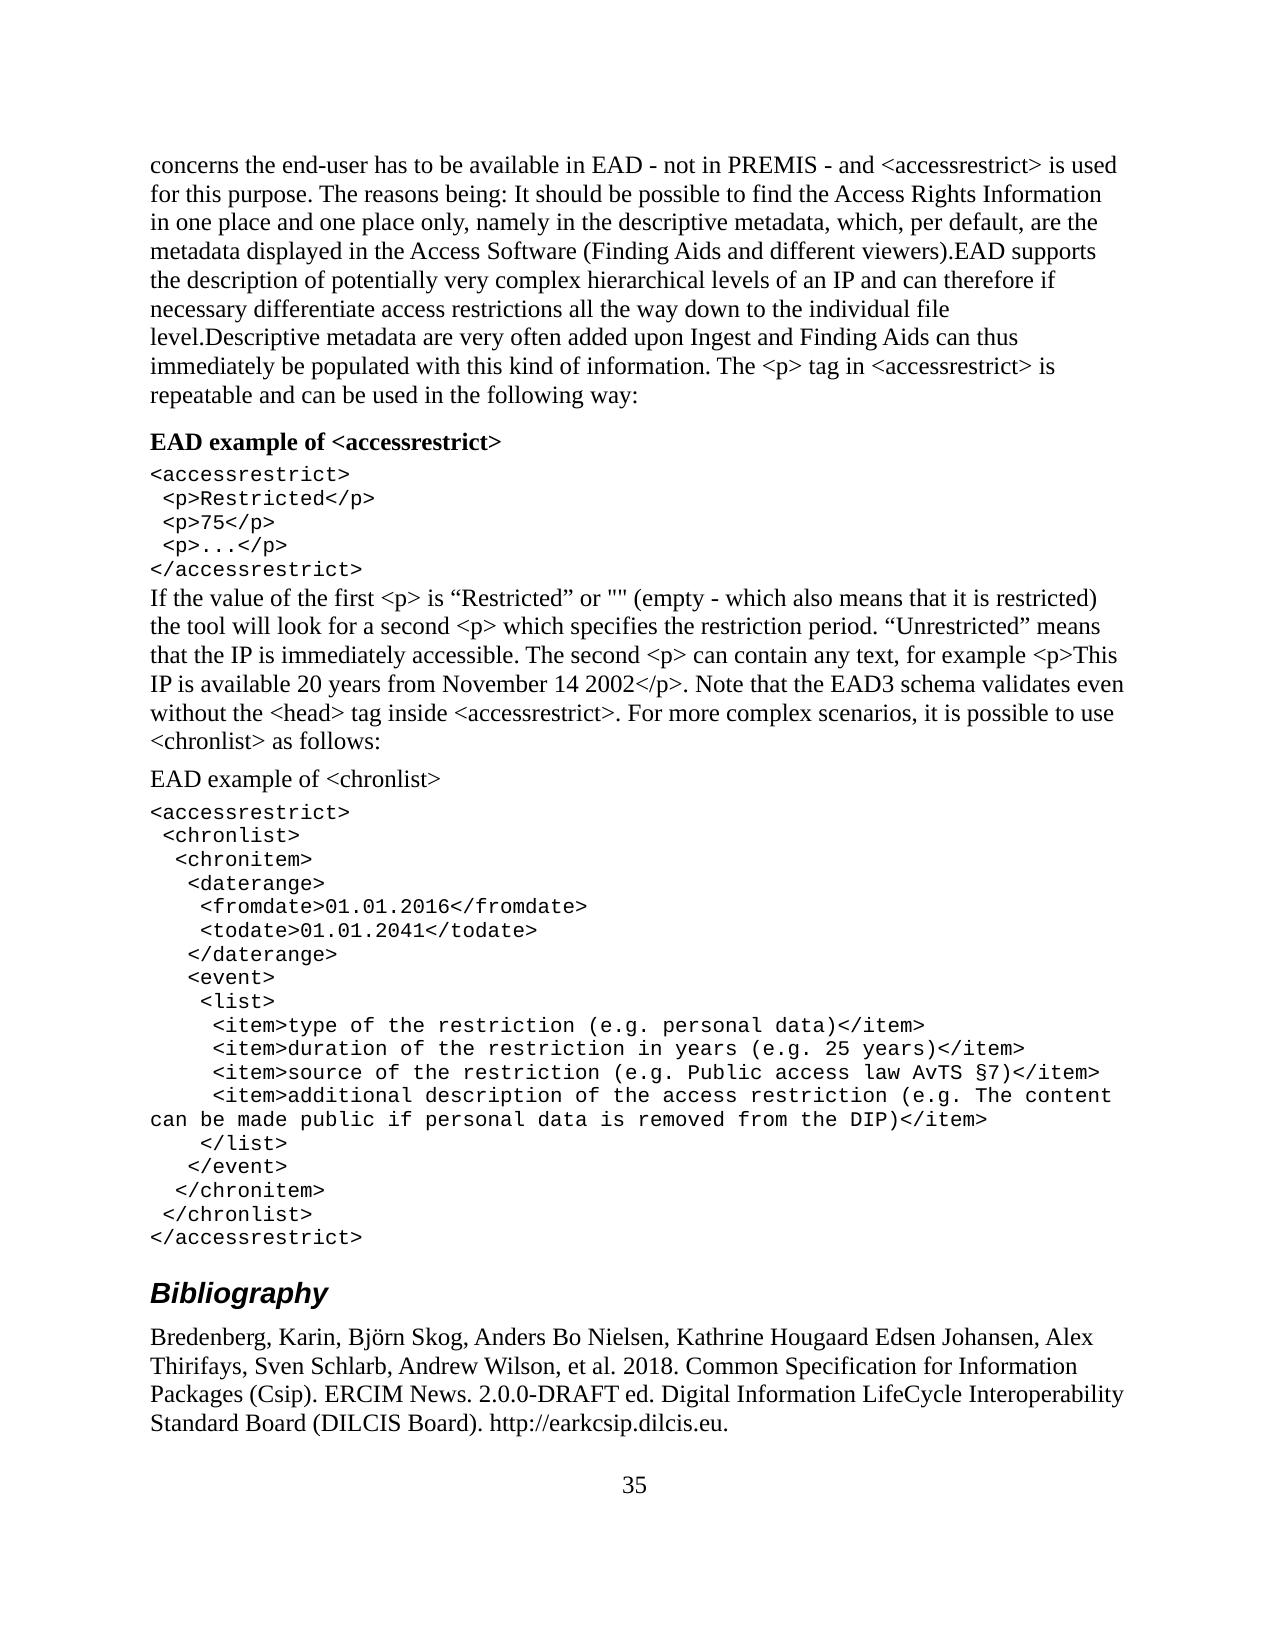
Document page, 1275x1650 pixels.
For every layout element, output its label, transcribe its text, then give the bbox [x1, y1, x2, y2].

subtitle Bibliography [150, 1276, 1125, 1309]
text <accessrestrict> [150, 802, 1125, 825]
text <p>75</p> [150, 512, 1125, 535]
text <todate>01.01.2041</todate> [150, 920, 1125, 944]
text <list> [150, 991, 1125, 1014]
text </chronitem> [150, 1180, 1125, 1204]
text </accessrestrict> [150, 559, 1125, 583]
text <item>duration of the restriction in years (e.g. 25 years)</item> [150, 1038, 1125, 1062]
text If the value of the first <p> is “Restricted” or "" (empty - which also means that it is restricted) the tool will look for a second <p> which specifies the restriction period. “Unrestricted” means that the IP is immediately accessible. The second <p> can contain any text, for example <p>This IP is available 20 years from November 14 2002</p>. Note that the EAD3 schema validates even without the <head> tag inside <accessrestrict>. For more complex scenarios, it is possible to use <chronlist> as follows: [150, 583, 1125, 755]
text <p>Restricted</p> [150, 488, 1125, 512]
text <chronitem> [150, 849, 1125, 873]
text </chronlist> [150, 1204, 1125, 1227]
text </accessrestrict> [150, 1227, 1125, 1251]
text <accessrestrict> [150, 464, 1125, 488]
text <fromdate>01.01.2016</fromdate> [150, 896, 1125, 920]
text <daterange> [150, 873, 1125, 896]
text <item>type of the restriction (e.g. personal data)</item> [150, 1014, 1125, 1038]
text <p>...</p> [150, 535, 1125, 559]
text <item>source of the restriction (e.g. Public access law AvTS §7)</item> [150, 1062, 1125, 1086]
text <chronlist> [150, 825, 1125, 849]
text </daterange> [150, 944, 1125, 967]
text <item>additional description of the access restriction (e.g. The content can be made public if personal data is removed from the DIP)</item> [150, 1086, 1125, 1133]
text EAD example of <chronlist> [150, 764, 1125, 793]
text concerns the end-user has to be available in EAD - not in PREMIS - and <accessrestrict> is used for this purpose. The reasons being: It should be possible to find the Access Rights Information in one place and one place only, namely in the descriptive metadata, which, per default, are the metadata displayed in the Access Software (Finding Aids and different viewers).EAD supports the description of potentially very complex hierarchical levels of an IP and can therefore if necessary differentiate access restrictions all the way down to the individual file level.Descriptive metadata are very often added upon Ingest and Finding Aids can thus immediately be populated with this kind of information. The <p> tag in <accessrestrict> is repeatable and can be used in the following way: [150, 150, 1125, 409]
text </event> [150, 1156, 1125, 1180]
text <event> [150, 967, 1125, 991]
text </list> [150, 1133, 1125, 1156]
text EAD example of <accessrestrict> [150, 427, 1125, 455]
text Bredenberg, Karin, Björn Skog, Anders Bo Nielsen, Kathrine Hougaard Edsen Johansen, Alex Thirifays, Sven Schlarb, Andrew Wilson, et al. 2018. Common Specification for Information Packages (Csip). ERCIM News. 2.0.0-DRAFT ed. Digital Information LifeCycle Interoperability Standard Board (DILCIS Board). http://earkcsip.dilcis.eu. [150, 1322, 1125, 1437]
